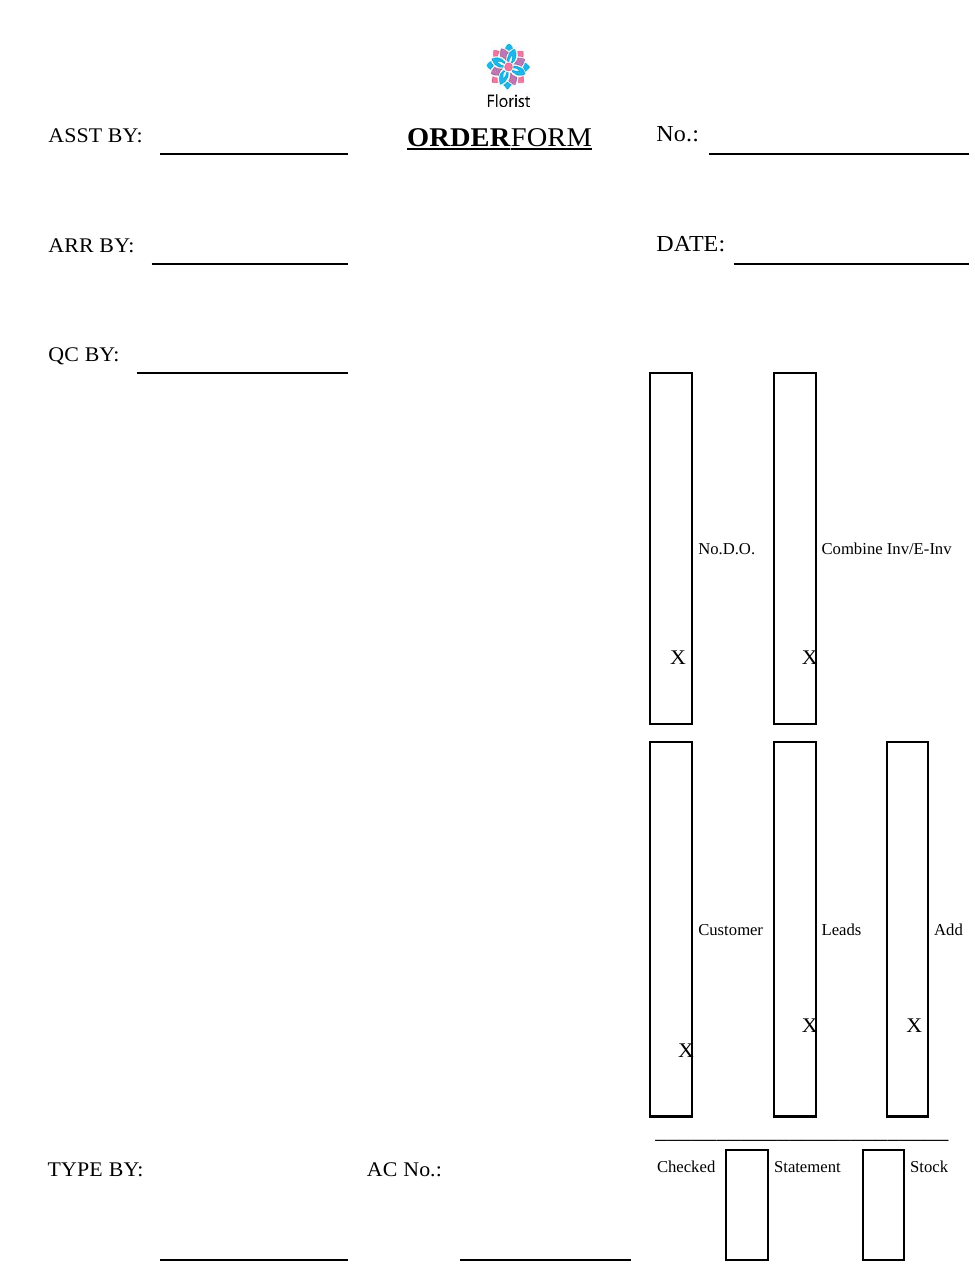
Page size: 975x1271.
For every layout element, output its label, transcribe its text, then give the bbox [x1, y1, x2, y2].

table_cell [42, 723, 348, 741]
picture [453, 31, 561, 122]
table_cell <if test="o.order_lead">X</if> [775, 743, 815, 1115]
table_header [631, 1149, 651, 1258]
table_header <o.complain_order_asst and o.complain_order_asst.name or ''> [160, 21, 348, 153]
table_cell DATE: [650, 153, 734, 262]
table_header <o.order_typed_by and o.order_typed_by.name or ''> [160, 1149, 348, 1258]
table_cell QC BY: [42, 263, 137, 372]
table_cell <o.complain_order_arr and o.complain_order_arr.name or ''> [152, 153, 348, 262]
table_header No.: [650, 21, 709, 153]
table_cell [42, 372, 348, 723]
table_cell Customer [693, 741, 773, 1115]
table_cell No.D.O. [693, 372, 773, 723]
table_cell <if test="o.order_customer">X</if> [651, 743, 691, 1115]
table_header ASST BY: [42, 21, 160, 153]
table_cell <if test="o.order_combine">X</if> [775, 374, 815, 723]
table_header <if test="o.order_stock">X</if> [864, 1151, 903, 1258]
table_cell ARR BY: [42, 153, 152, 262]
table_header <o.complain_customer_ac> [460, 1149, 631, 1258]
table_header Stock [905, 1149, 967, 1258]
table_cell <o.complain_order_qc and o.complain_order_qc.name or ''> [137, 263, 348, 372]
table_cell <if test="o.order_no_do">X</if> [651, 374, 691, 723]
table_cell [650, 723, 969, 741]
table_header <o.order_no> [709, 21, 969, 153]
table_header <if test="o.order_statement">X</if> [727, 1151, 767, 1258]
table_cell Combine Inv/E-Inv [817, 372, 969, 723]
table_cell <convert_date_d_m_Y(o.complain_date)> [734, 155, 969, 262]
table_header Checked [651, 1149, 725, 1258]
table_header AC No.: [348, 1149, 460, 1258]
table_header ORDERFORM [348, 21, 650, 1115]
table_cell [650, 263, 969, 372]
table_cell <if test="o.order_add">X</if> [888, 743, 927, 1115]
table_cell Add [929, 741, 969, 1115]
table_header Statement [769, 1149, 862, 1258]
table_header TYPE BY: [42, 1149, 160, 1258]
table_cell Leads [817, 741, 886, 1115]
text ________________________ [89, 1117, 961, 1144]
table_cell [42, 741, 348, 1115]
